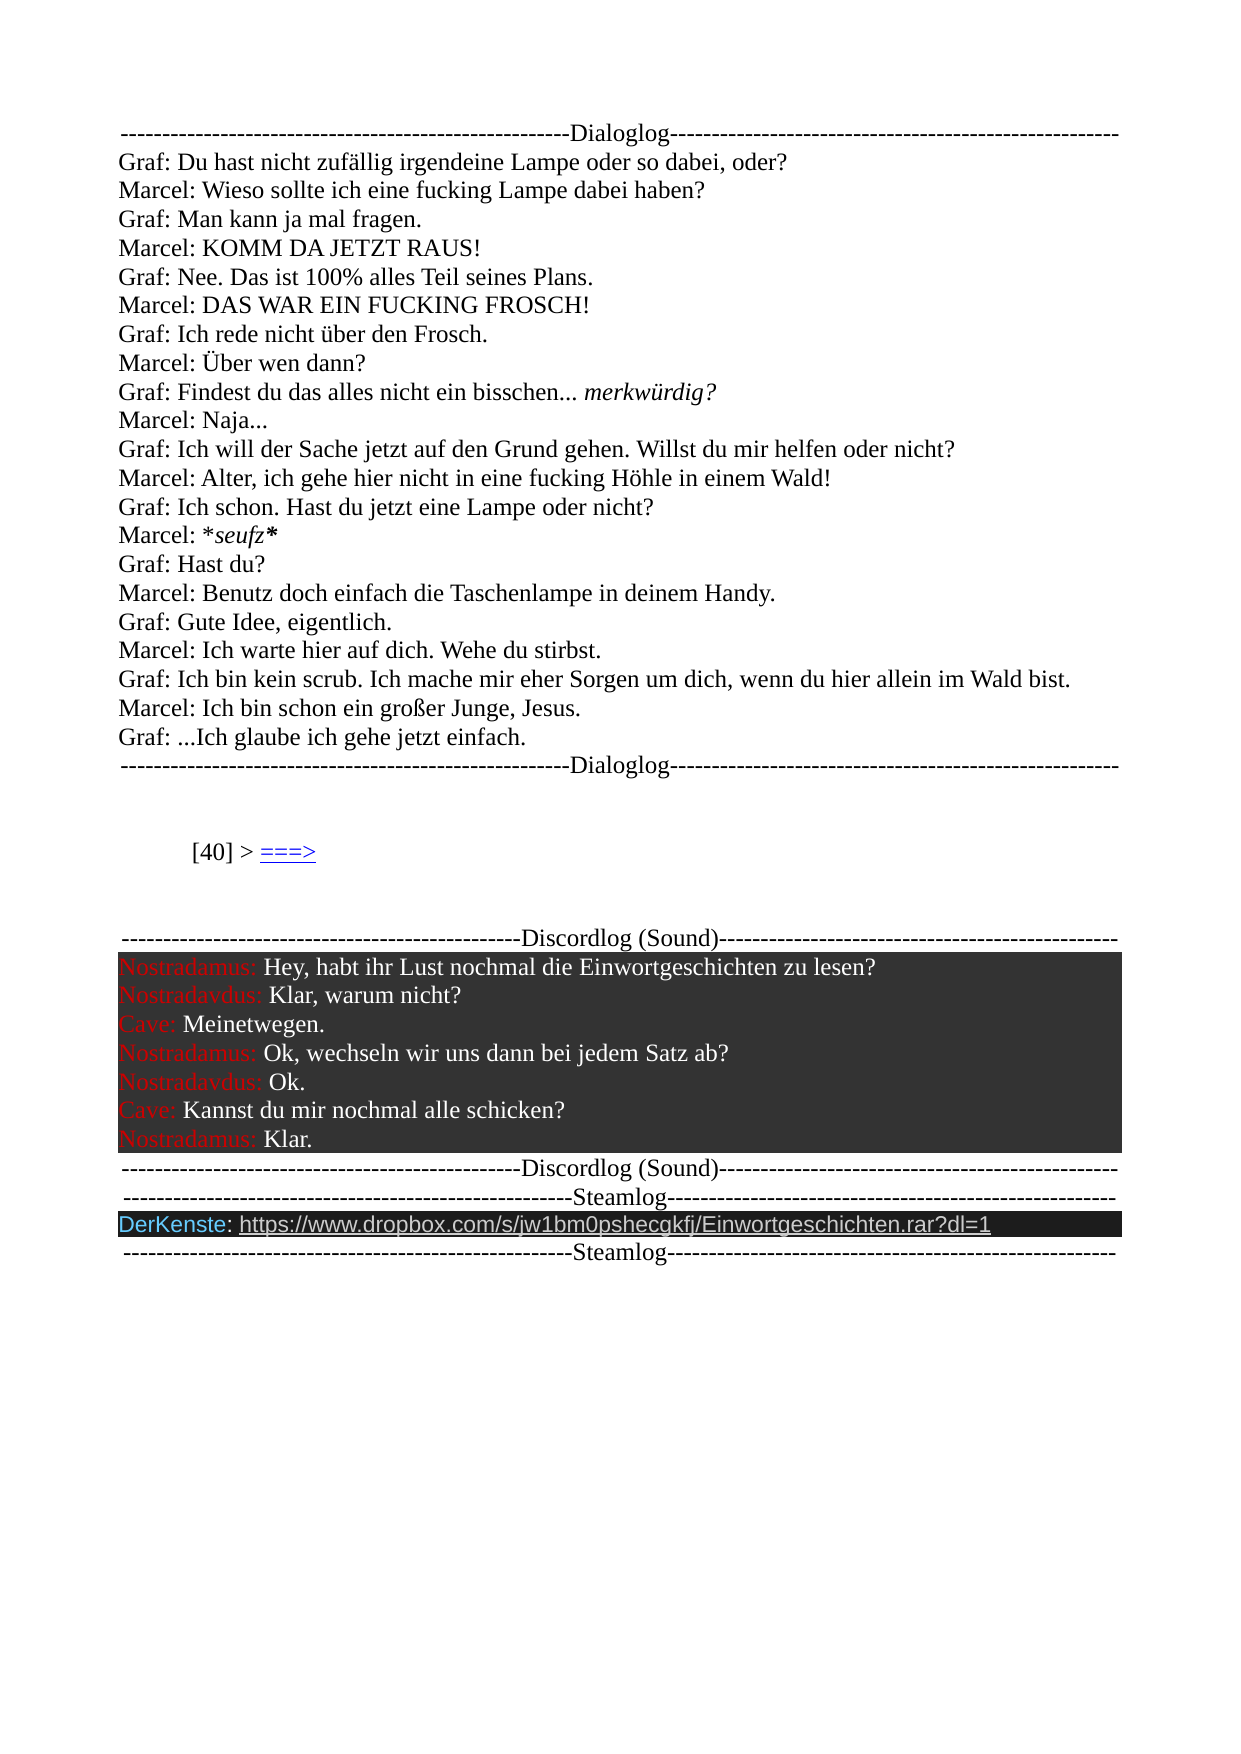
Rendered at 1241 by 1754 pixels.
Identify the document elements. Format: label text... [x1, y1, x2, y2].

text Graf: Gute Idee, eigentlich. [118, 607, 1122, 636]
text Marcel: Ich bin schon ein großer Junge, Jesus. [118, 693, 1122, 722]
text Marcel: Naja... [118, 406, 1122, 434]
text Nostradavdus: Ok. [118, 1067, 1122, 1096]
text Nostradamus: Hey, habt ihr Lust nochmal die Einwortgeschichten zu lesen? [118, 952, 1122, 981]
text Marcel: Ich warte hier auf dich. Wehe du stirbst. [118, 636, 1122, 664]
text Graf: Findest du das alles nicht ein bisschen... merkwürdig? [118, 377, 1122, 406]
text Marcel: Alter, ich gehe hier nicht in eine fucking Höhle in einem Wald! [118, 463, 1122, 492]
text Cave: Meinetwegen. [118, 1009, 1122, 1038]
text ------------------------------------------------Discordlog (Sound)------------------------------------------------ [118, 1153, 1122, 1182]
text Marcel: Über wen dann? [118, 348, 1122, 377]
text ------------------------------------------------------Steamlog------------------------------------------------------ [118, 1182, 1122, 1211]
text ------------------------------------------------------Dialoglog------------------------------------------------------ [118, 118, 1122, 147]
text Cave: Kannst du mir nochmal alle schicken? [118, 1096, 1122, 1124]
text Graf: Ich will der Sache jetzt auf den Grund gehen. Willst du mir helfen oder nicht? [118, 434, 1122, 463]
text Graf: Hast du? [118, 549, 1122, 578]
text Marcel: *seufz* [118, 521, 1122, 549]
text Graf: Ich bin kein scrub. Ich mache mir eher Sorgen um dich, wenn du hier allein im Wald bist. [118, 664, 1122, 693]
text Marcel: Wieso sollte ich eine fucking Lampe dabei haben? [118, 176, 1122, 204]
text Nostradavdus: Klar, warum nicht? [118, 981, 1122, 1009]
text Graf: Man kann ja mal fragen. [118, 204, 1122, 233]
text Graf: Du hast nicht zufällig irgendeine Lampe oder so dabei, oder? [118, 147, 1122, 176]
text Marcel: DAS WAR EIN FUCKING FROSCH! [118, 291, 1122, 319]
text Graf: Nee. Das ist 100% alles Teil seines Plans. [118, 262, 1122, 291]
text Marcel: KOMM DA JETZT RAUS! [118, 233, 1122, 262]
text [40] > ===> [118, 837, 1122, 866]
text DerKenste: https://www.dropbox.com/s/jw1bm0pshecgkfj/Einwortgeschichten.rar?dl=1 [118, 1211, 1122, 1237]
text ------------------------------------------------------Steamlog------------------------------------------------------ [118, 1237, 1122, 1266]
text Nostradamus: Klar. [118, 1124, 1122, 1153]
text Graf: Ich schon. Hast du jetzt eine Lampe oder nicht? [118, 492, 1122, 521]
text ------------------------------------------------------Dialoglog------------------------------------------------------ [118, 751, 1122, 779]
text Nostradamus: Ok, wechseln wir uns dann bei jedem Satz ab? [118, 1038, 1122, 1067]
text Graf: Ich rede nicht über den Frosch. [118, 319, 1122, 348]
text Marcel: Benutz doch einfach die Taschenlampe in deinem Handy. [118, 578, 1122, 607]
text ------------------------------------------------Discordlog (Sound)------------------------------------------------ [118, 923, 1122, 952]
text Graf: ...Ich glaube ich gehe jetzt einfach. [118, 722, 1122, 751]
